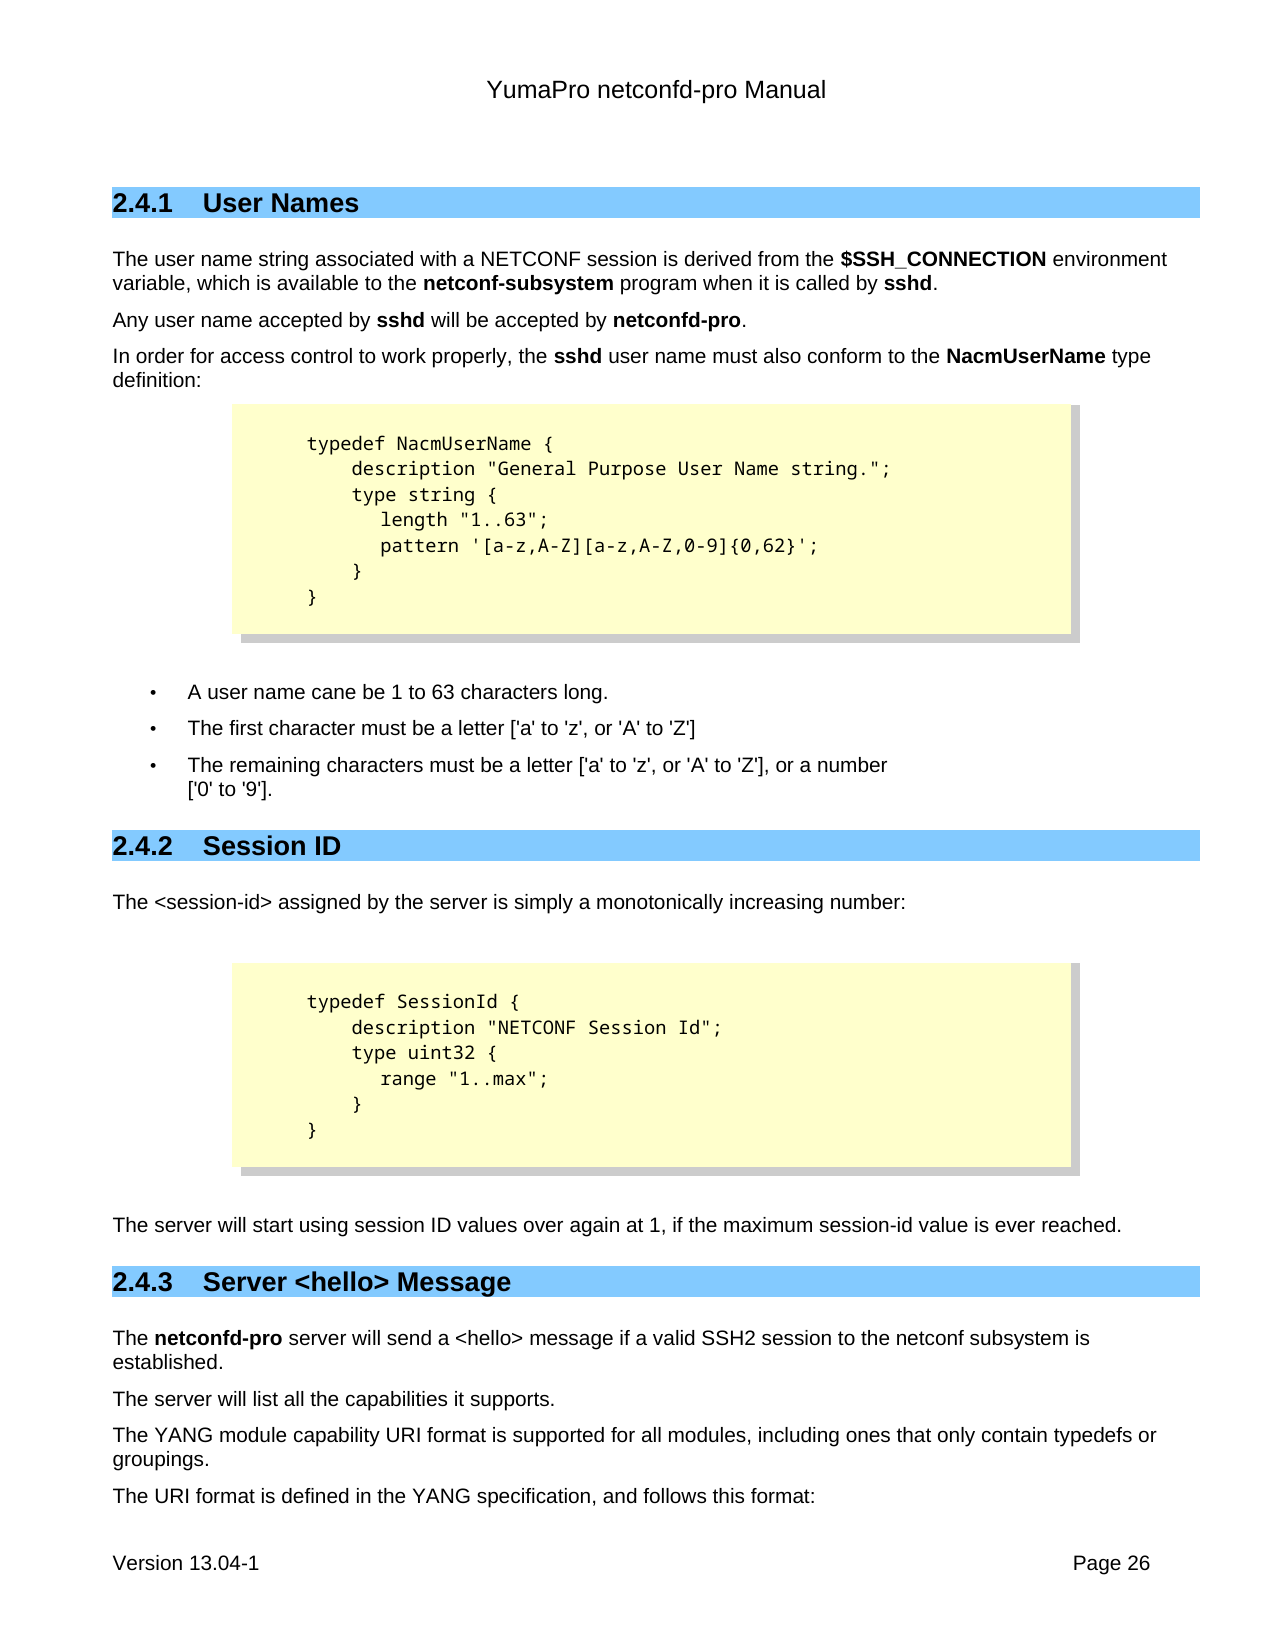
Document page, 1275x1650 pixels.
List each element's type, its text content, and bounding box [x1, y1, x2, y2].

text length "1..63"; [232, 507, 1071, 532]
text The URI format is defined in the YANG specification, and follows this format: [112, 1483, 1200, 1507]
text The <session-id> assigned by the server is simply a monotonically increasing number: [112, 890, 1200, 914]
text The user name string associated with a NETCONF session is derived from the $SSH_CONNECTION environment variable, which is available to the netconf-subsystem program when it is called by sshd. [112, 247, 1200, 295]
list The remaining characters must be a letter ['a' to 'z', or 'A' to 'Z'], or a number ['0' to '9']. [150, 753, 1200, 801]
text description "NETCONF Session Id"; [232, 1014, 1071, 1039]
text range "1..max"; [232, 1065, 1071, 1091]
text Any user name accepted by sshd will be accepted by netconfd-pro. [112, 308, 1200, 332]
text } [232, 1116, 1071, 1142]
text type uint32 { [232, 1039, 1071, 1065]
text typedef SessionId { [232, 988, 1071, 1014]
subtitle Server <hello> Message [112, 1266, 1200, 1297]
text type string { [232, 481, 1071, 507]
list A user name cane be 1 to 63 characters long. [150, 680, 1200, 704]
text description "General Purpose User Name string."; [232, 456, 1071, 481]
subtitle Session ID [112, 830, 1200, 861]
text In order for access control to work properly, the sshd user name must also conform to the NacmUserName type definition: [112, 344, 1200, 392]
text The netconfd-pro server will send a <hello> message if a valid SSH2 session to the netconf subsystem is established. [112, 1326, 1200, 1374]
text } [232, 583, 1071, 609]
subtitle User Names [112, 187, 1200, 218]
text The server will start using session ID values over again at 1, if the maximum session-id value is ever reached. [112, 1213, 1200, 1237]
text The server will list all the capabilities it supports. [112, 1387, 1200, 1411]
text The YANG module capability URI format is supported for all modules, including ones that only contain typedefs or groupings. [112, 1423, 1200, 1471]
list The first character must be a letter ['a' to 'z', or 'A' to 'Z'] [150, 716, 1200, 740]
text pattern '[a-z,A-Z][a-z,A-Z,0-9]{0,62}'; [232, 532, 1071, 558]
text typedef NacmUserName { [232, 430, 1071, 456]
text } [232, 558, 1071, 583]
text } [232, 1091, 1071, 1116]
